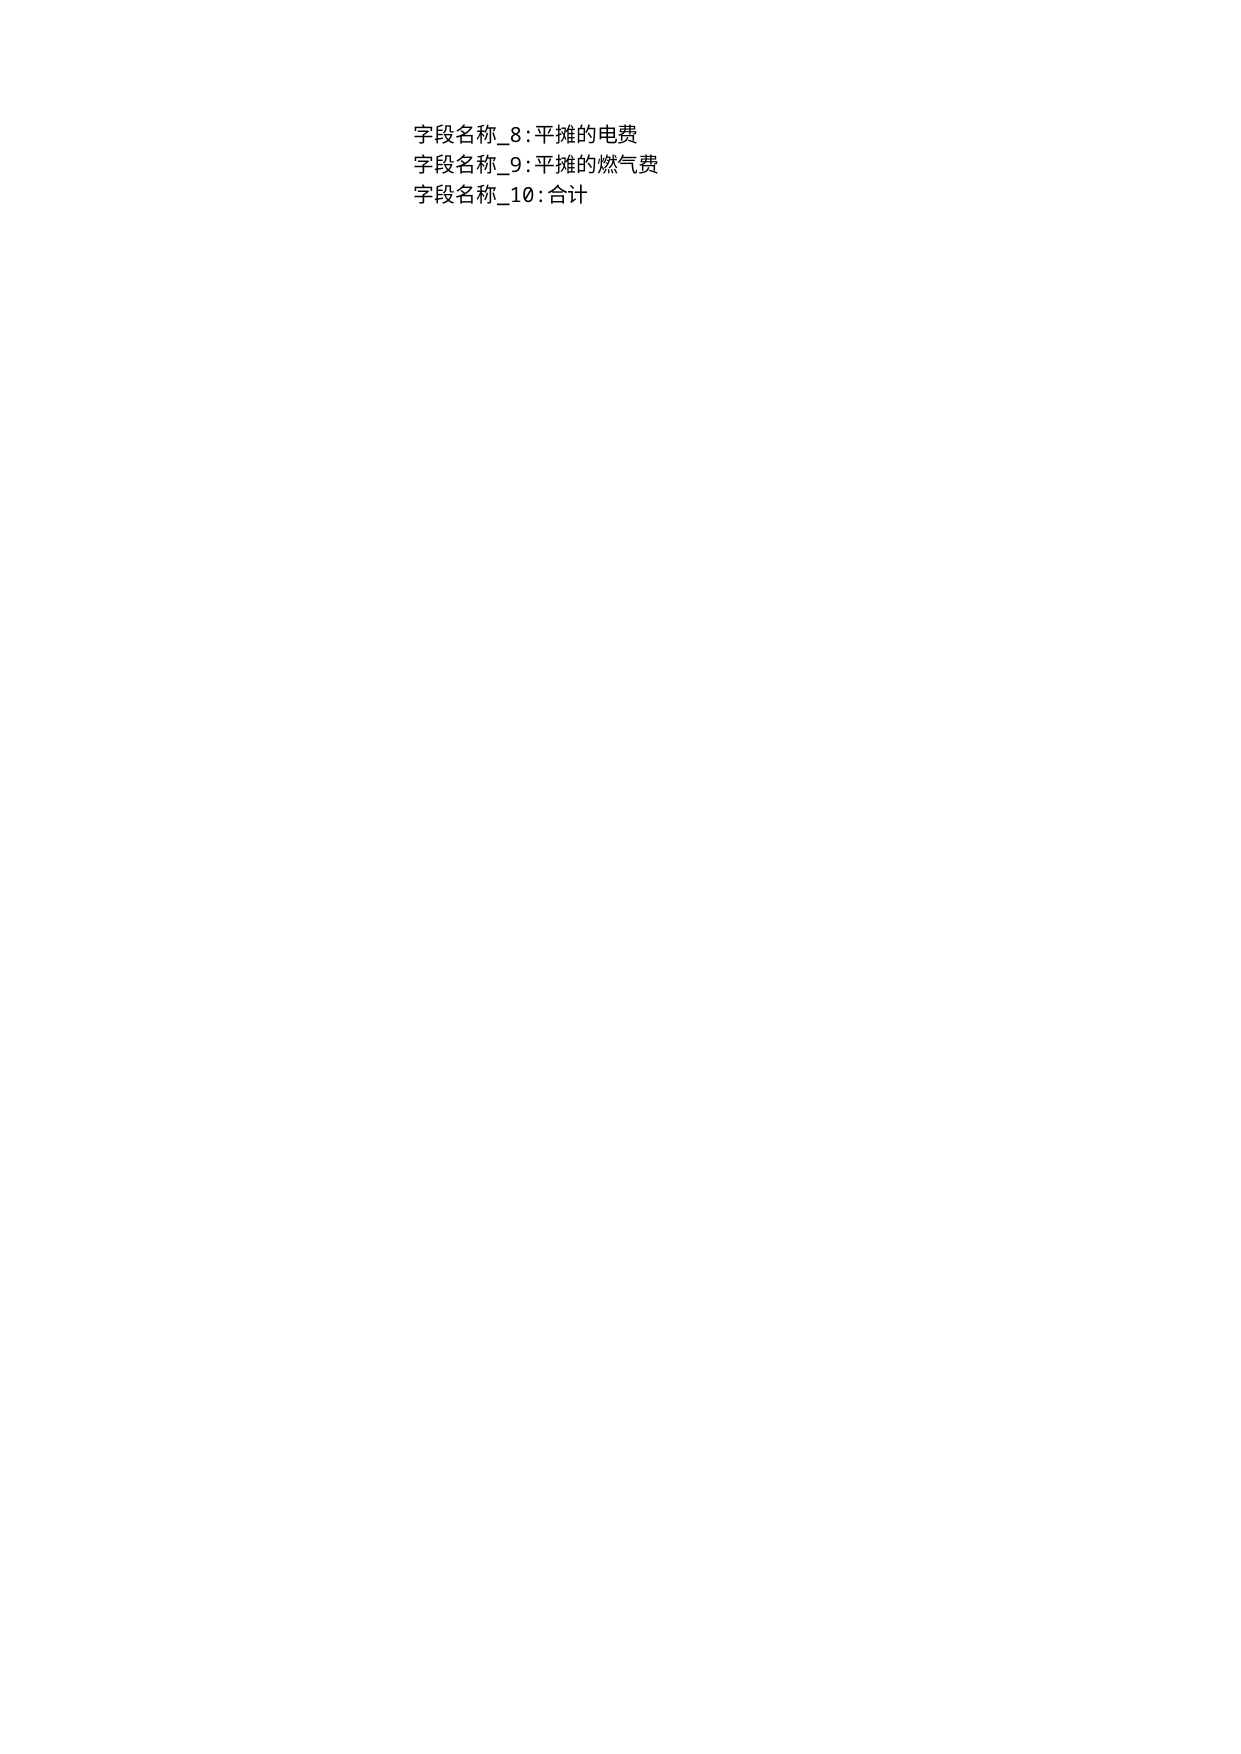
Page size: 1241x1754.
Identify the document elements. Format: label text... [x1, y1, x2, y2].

text 字段名称_10:合计 [118, 179, 1122, 209]
text 字段名称_9:平摊的燃气费 [118, 148, 1122, 179]
text 字段名称_8:平摊的电费 [118, 118, 1122, 148]
